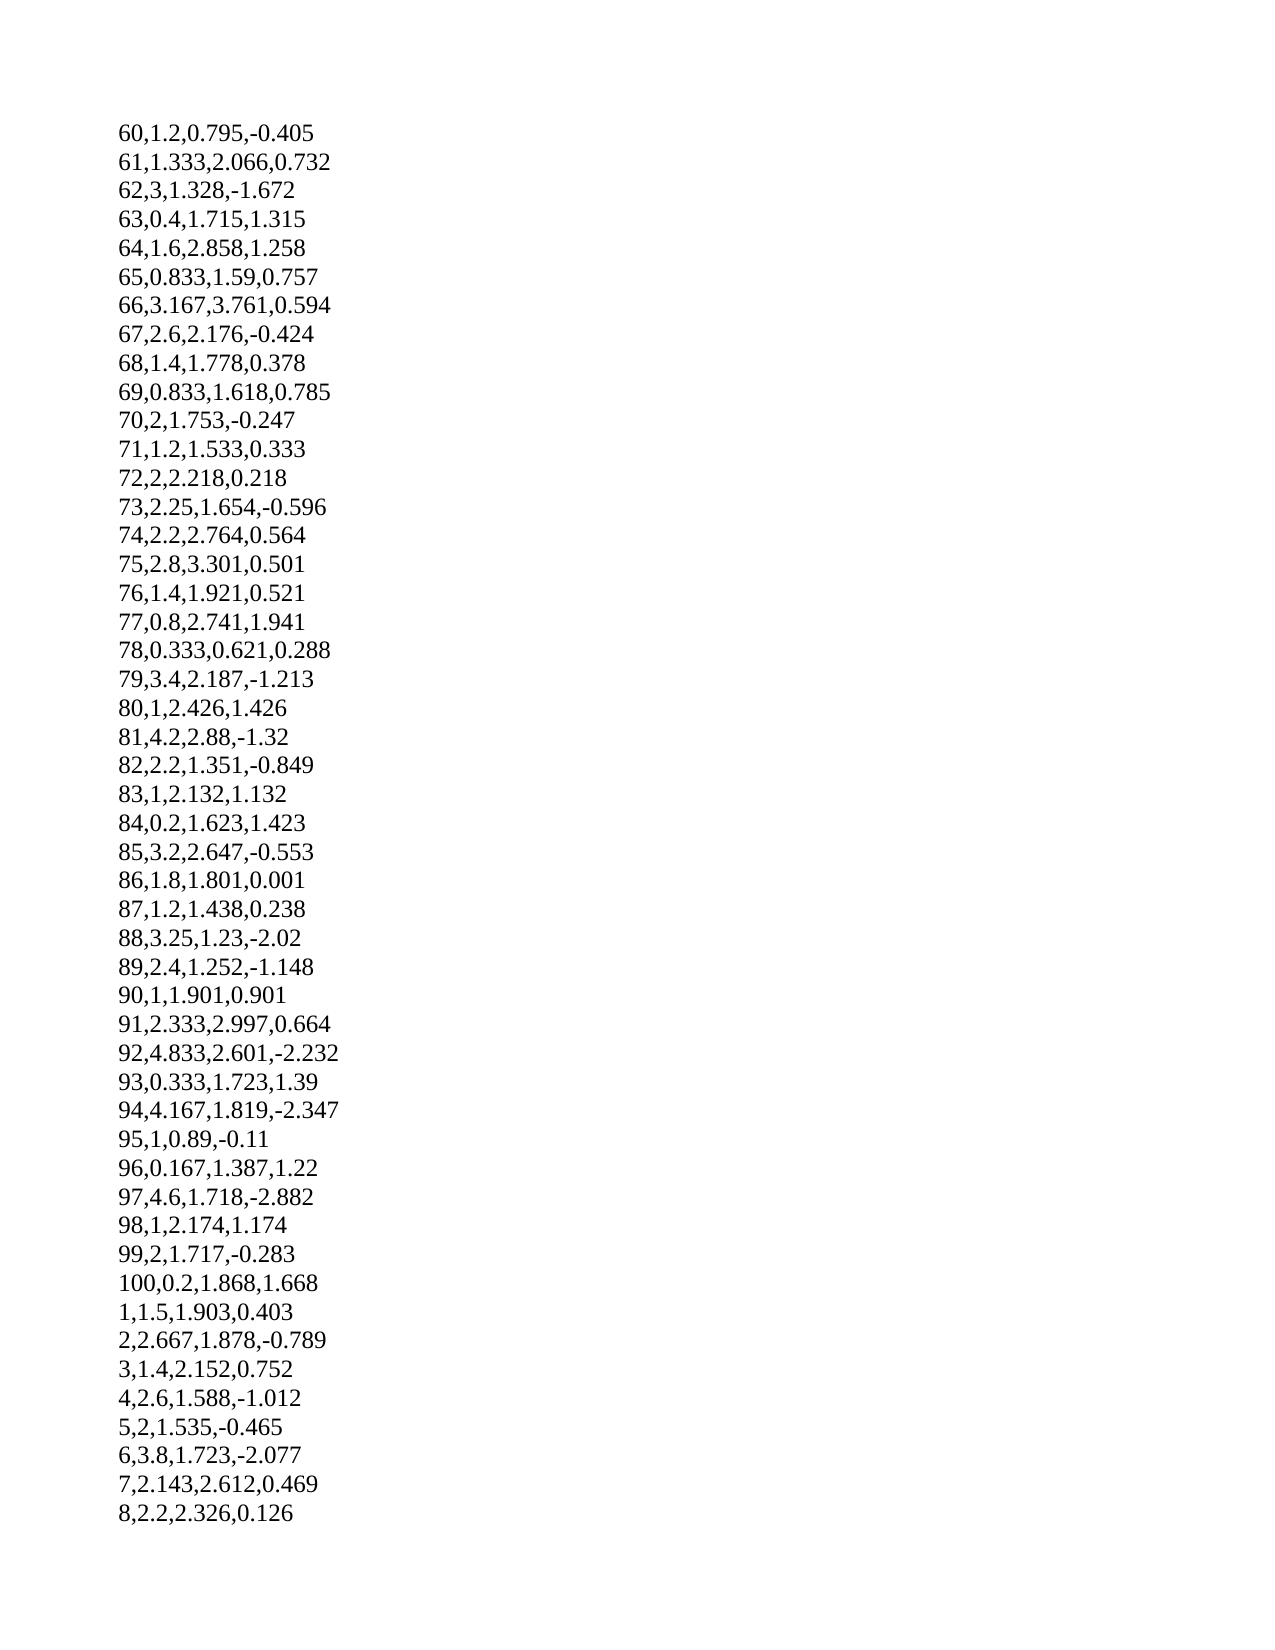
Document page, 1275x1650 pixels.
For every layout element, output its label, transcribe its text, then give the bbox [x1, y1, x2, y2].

text 77,0.8,2.741,1.941 [118, 607, 1157, 636]
text 60,1.2,0.795,-0.405 [118, 118, 1157, 147]
text 70,2,1.753,-0.247 [118, 406, 1157, 434]
text 94,4.167,1.819,-2.347 [118, 1096, 1157, 1124]
text 79,3.4,2.187,-1.213 [118, 664, 1157, 693]
text 71,1.2,1.533,0.333 [118, 434, 1157, 463]
text 72,2,2.218,0.218 [118, 463, 1157, 492]
text 83,1,2.132,1.132 [118, 779, 1157, 808]
text 100,0.2,1.868,1.668 [118, 1268, 1157, 1297]
text 89,2.4,1.252,-1.148 [118, 952, 1157, 981]
text 68,1.4,1.778,0.378 [118, 348, 1157, 377]
text 69,0.833,1.618,0.785 [118, 377, 1157, 406]
text 96,0.167,1.387,1.22 [118, 1153, 1157, 1182]
text 5,2,1.535,-0.465 [118, 1412, 1157, 1441]
text 2,2.667,1.878,-0.789 [118, 1326, 1157, 1354]
text 91,2.333,2.997,0.664 [118, 1009, 1157, 1038]
text 87,1.2,1.438,0.238 [118, 894, 1157, 923]
text 88,3.25,1.23,-2.02 [118, 923, 1157, 952]
text 8,2.2,2.326,0.126 [118, 1498, 1157, 1527]
text 97,4.6,1.718,-2.882 [118, 1182, 1157, 1211]
text 6,3.8,1.723,-2.077 [118, 1441, 1157, 1469]
text 86,1.8,1.801,0.001 [118, 866, 1157, 894]
text 81,4.2,2.88,-1.32 [118, 722, 1157, 751]
text 99,2,1.717,-0.283 [118, 1239, 1157, 1268]
text 90,1,1.901,0.901 [118, 981, 1157, 1009]
text 65,0.833,1.59,0.757 [118, 262, 1157, 291]
text 84,0.2,1.623,1.423 [118, 808, 1157, 837]
text 82,2.2,1.351,-0.849 [118, 751, 1157, 779]
text 75,2.8,3.301,0.501 [118, 549, 1157, 578]
text 73,2.25,1.654,-0.596 [118, 492, 1157, 521]
text 66,3.167,3.761,0.594 [118, 291, 1157, 319]
text 64,1.6,2.858,1.258 [118, 233, 1157, 262]
text 95,1,0.89,-0.11 [118, 1124, 1157, 1153]
text 92,4.833,2.601,-2.232 [118, 1038, 1157, 1067]
text 80,1,2.426,1.426 [118, 693, 1157, 722]
text 7,2.143,2.612,0.469 [118, 1469, 1157, 1498]
text 3,1.4,2.152,0.752 [118, 1354, 1157, 1383]
text 4,2.6,1.588,-1.012 [118, 1383, 1157, 1412]
text 74,2.2,2.764,0.564 [118, 521, 1157, 549]
text 63,0.4,1.715,1.315 [118, 204, 1157, 233]
text 98,1,2.174,1.174 [118, 1211, 1157, 1239]
text 61,1.333,2.066,0.732 [118, 147, 1157, 176]
text 78,0.333,0.621,0.288 [118, 636, 1157, 664]
text 76,1.4,1.921,0.521 [118, 578, 1157, 607]
text 67,2.6,2.176,-0.424 [118, 319, 1157, 348]
text 62,3,1.328,-1.672 [118, 176, 1157, 204]
text 85,3.2,2.647,-0.553 [118, 837, 1157, 866]
text 1,1.5,1.903,0.403 [118, 1297, 1157, 1326]
text 93,0.333,1.723,1.39 [118, 1067, 1157, 1096]
